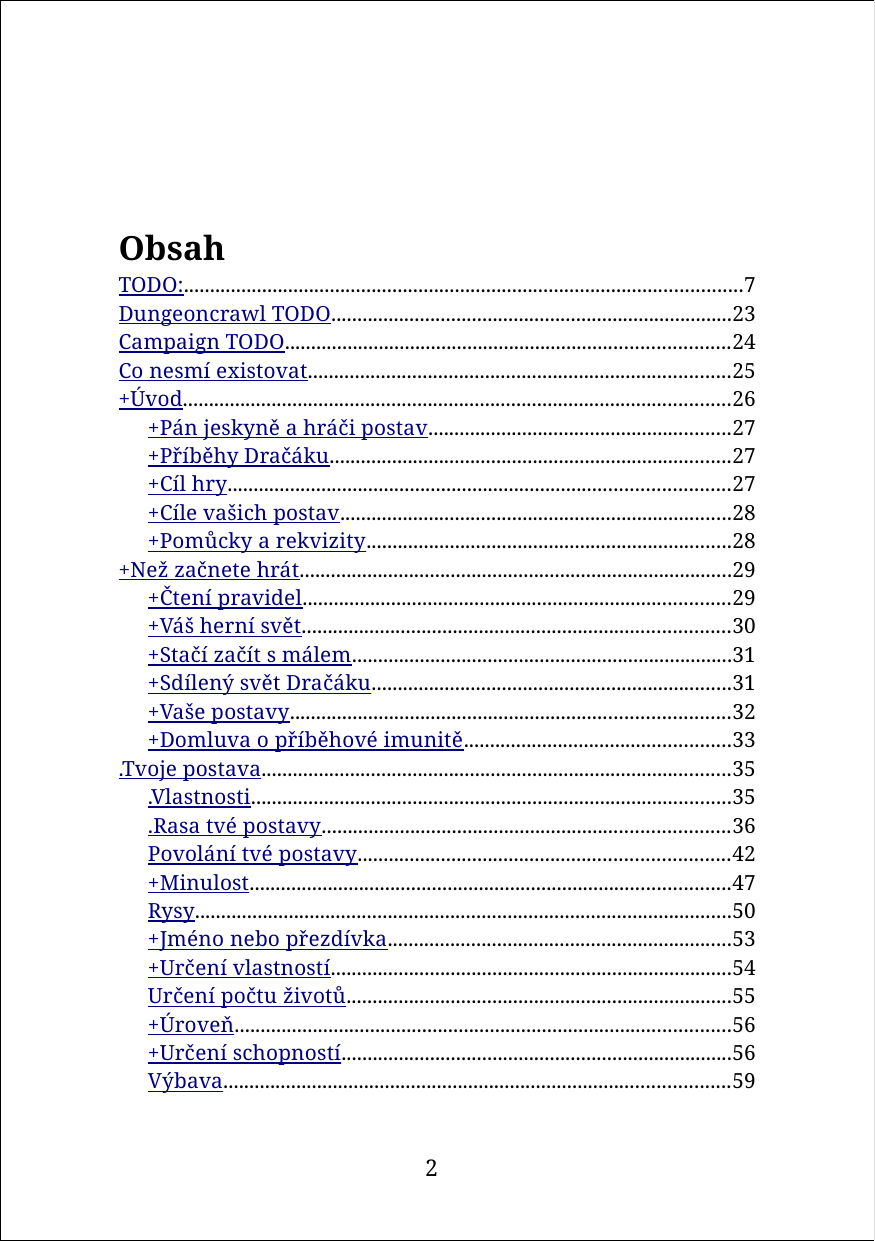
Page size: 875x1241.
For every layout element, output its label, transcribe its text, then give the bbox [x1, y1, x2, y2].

text +Vaše postavy 32 [148, 697, 756, 725]
text .Tvoje postava 35 [118, 754, 756, 782]
text Výbava 59 [148, 1067, 756, 1095]
text TODO: 7 [118, 270, 756, 299]
text +Sdílený svět Dračáku 31 [148, 668, 756, 697]
text Co nesmí existovat 25 [118, 356, 756, 384]
text +Než začnete hrát 29 [118, 555, 756, 583]
text +Pomůcky a rekvizity 28 [148, 526, 756, 555]
text +Stačí začít s málem 31 [148, 640, 756, 668]
text +Pán jeskyně a hráči postav 27 [148, 413, 756, 441]
text +Minulost 47 [148, 868, 756, 896]
text .Vlastnosti 35 [148, 782, 756, 811]
text +Váš herní svět 30 [148, 612, 756, 640]
text +Příběhy Dračáku 27 [148, 441, 756, 469]
text +Úroveň 56 [148, 1010, 756, 1038]
text +Určení schopností 56 [148, 1038, 756, 1067]
subtitle Obsah [118, 225, 756, 270]
text .Rasa tvé postavy 36 [148, 811, 756, 839]
text Rysy 50 [148, 896, 756, 924]
text +Cíle vašich postav 28 [148, 498, 756, 526]
text +Určení vlastností 54 [148, 953, 756, 981]
text +Úvod 26 [118, 384, 756, 413]
text +Čtení pravidel 29 [148, 583, 756, 612]
text +Domluva o příběhové imunitě 33 [148, 725, 756, 754]
text +Cíl hry 27 [148, 469, 756, 498]
text Dungeoncrawl TODO 23 [118, 299, 756, 327]
text +Jméno nebo přezdívka 53 [148, 924, 756, 953]
text Campaign TODO 24 [118, 327, 756, 356]
text Určení počtu životů 55 [148, 981, 756, 1010]
text Povolání tvé postavy 42 [148, 839, 756, 868]
